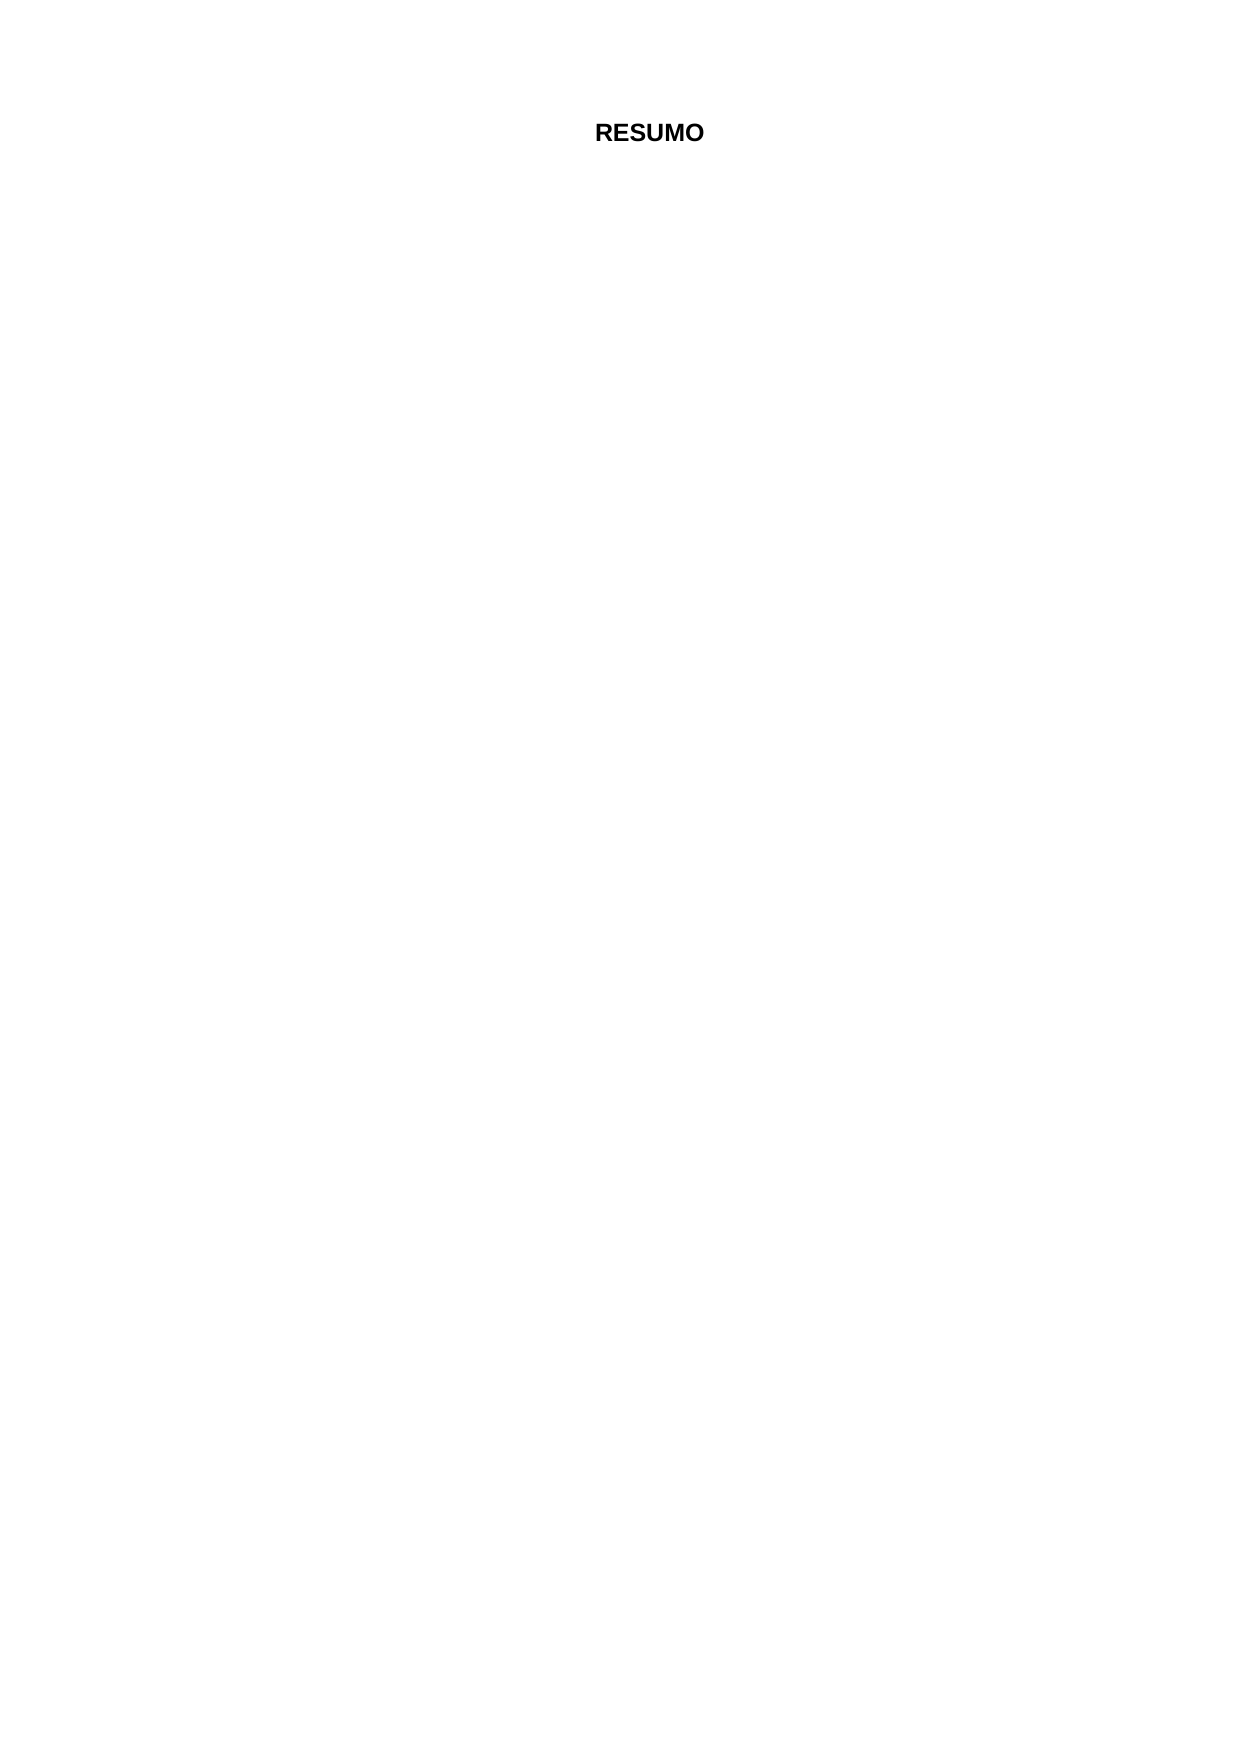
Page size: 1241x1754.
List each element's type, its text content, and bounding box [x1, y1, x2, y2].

text RESUMO [177, 118, 1122, 147]
